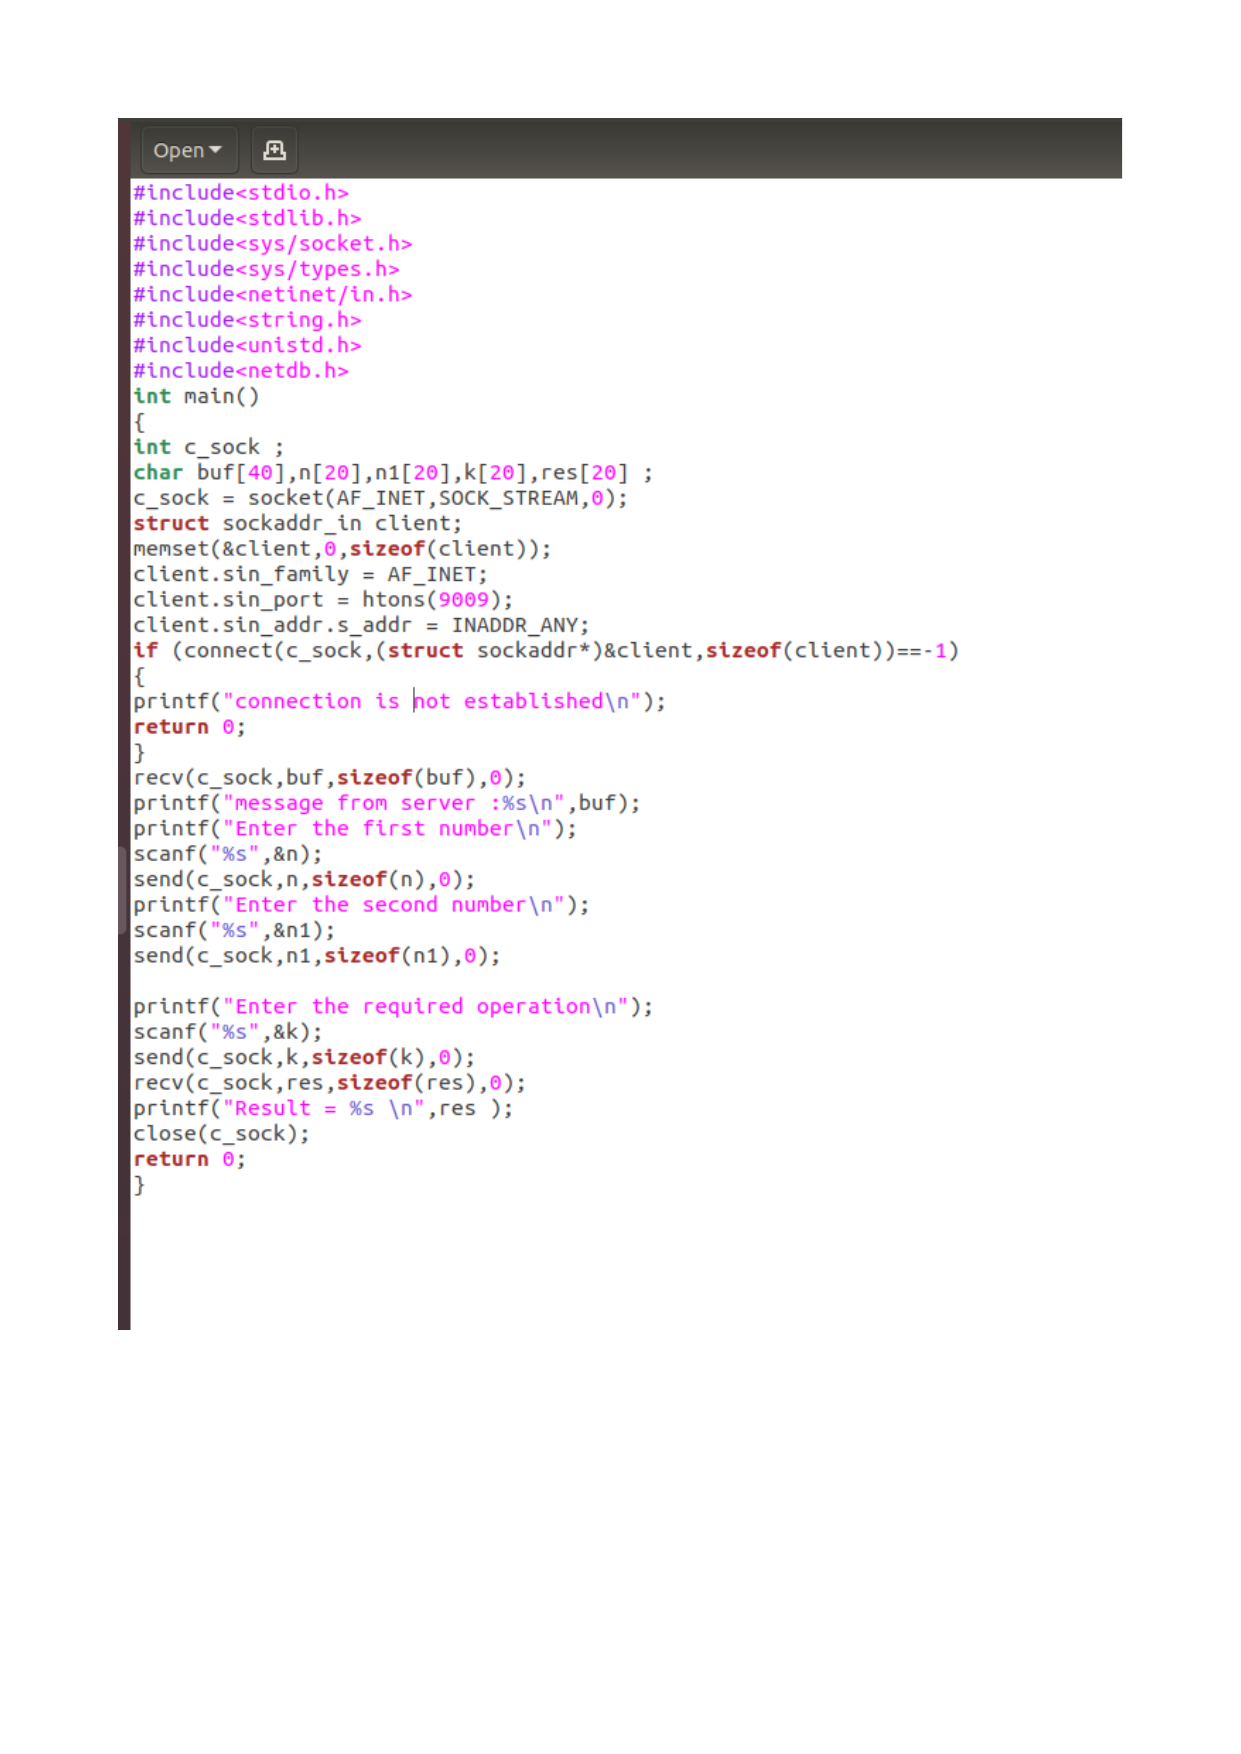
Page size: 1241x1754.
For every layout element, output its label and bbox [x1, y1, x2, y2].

picture [118, 118, 1123, 1330]
